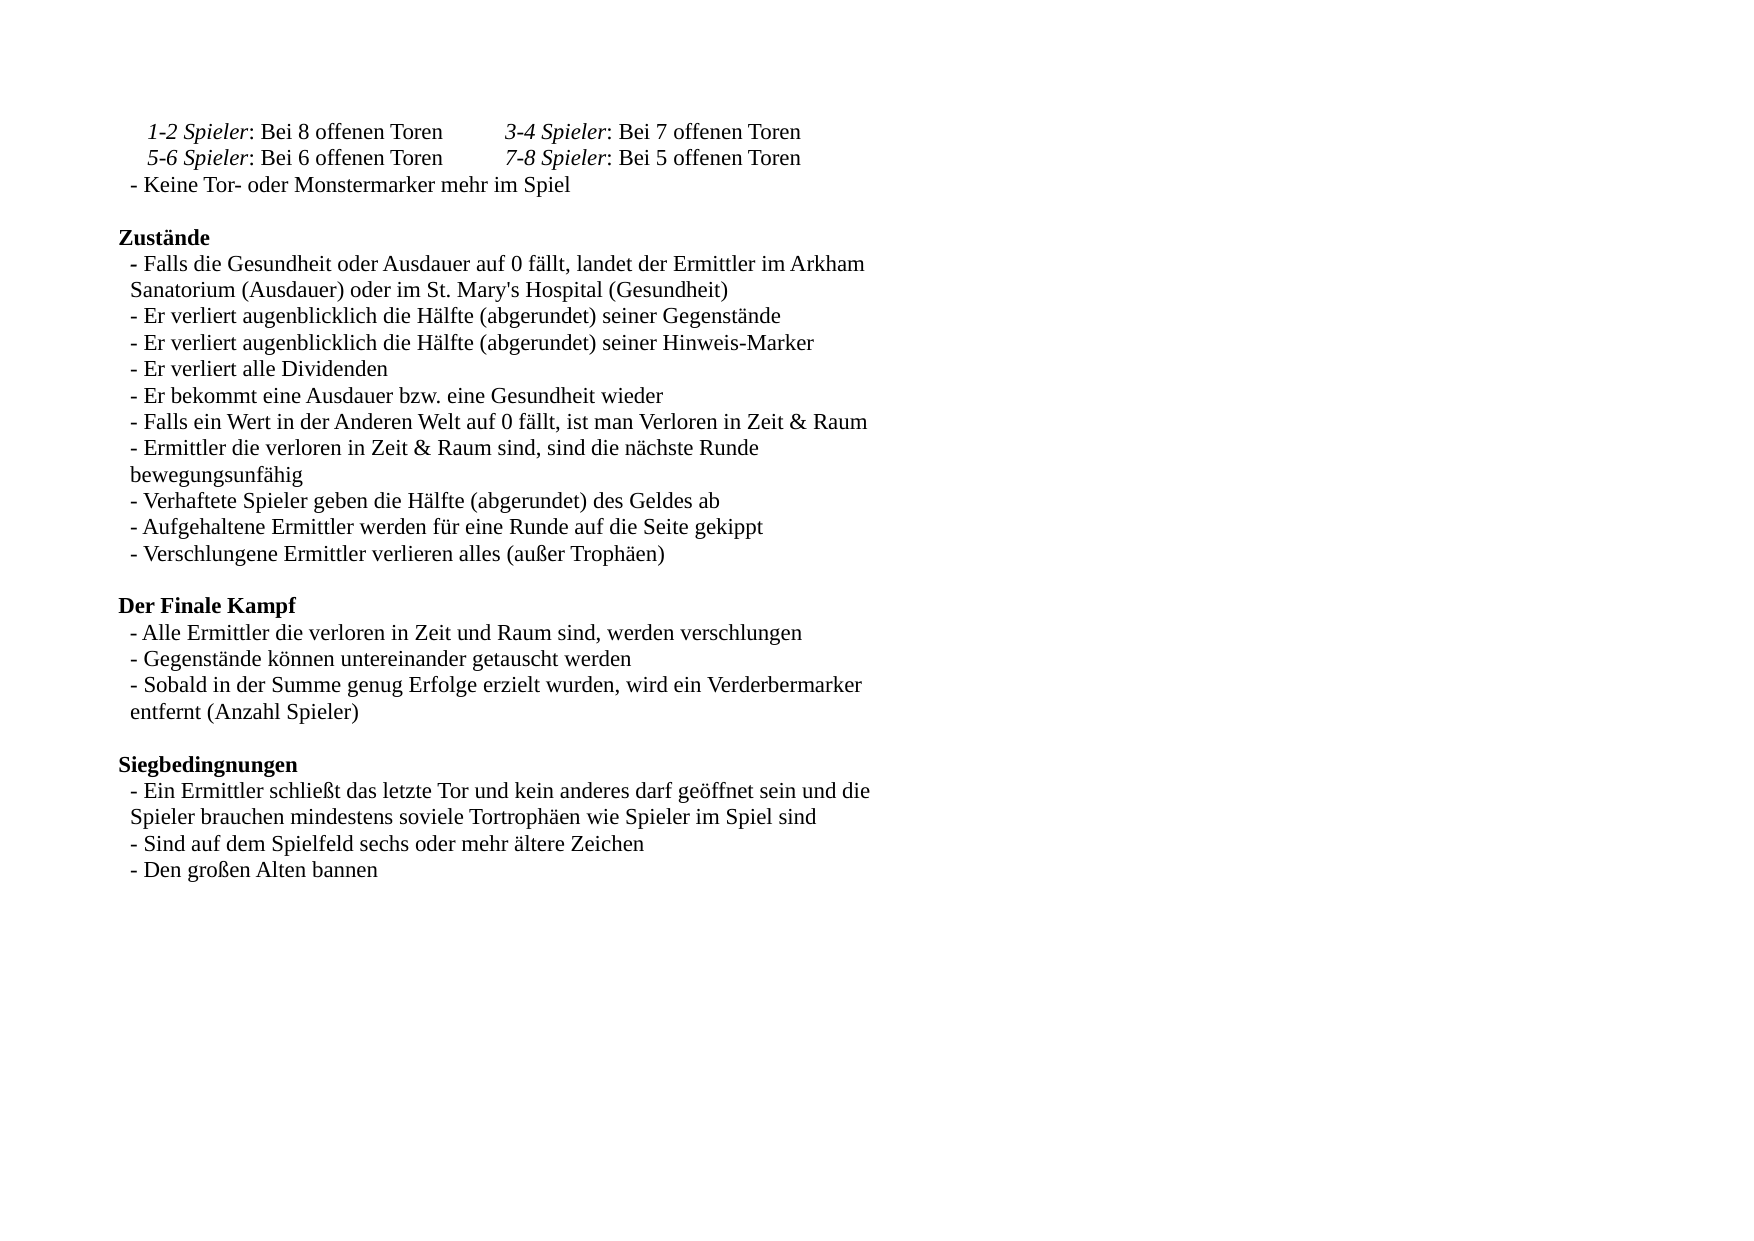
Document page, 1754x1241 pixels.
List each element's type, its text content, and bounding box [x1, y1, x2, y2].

text - Ein Ermittler schließt das letzte Tor und kein anderes darf geöffnet sein und die Spieler brauchen mindestens soviele Tortrophäen wie Spieler im Spiel sind [130, 777, 877, 830]
text - Verschlungene Ermittler verlieren alles (außer Trophäen) [130, 540, 877, 566]
text Zustände [118, 223, 877, 250]
text - Falls ein Wert in der Anderen Welt auf 0 fällt, ist man Verloren in Zeit & Raum [130, 408, 877, 434]
text - Keine Tor- oder Monstermarker mehr im Spiel [130, 171, 877, 197]
text - Ermittler die verloren in Zeit & Raum sind, sind die nächste Runde bewegungsunfähig [130, 434, 877, 487]
text 5-6 Spieler: Bei 6 offenen Toren 7-8 Spieler: Bei 5 offenen Toren [130, 144, 877, 171]
text - Aufgehaltene Ermittler werden für eine Runde auf die Seite gekippt [130, 513, 877, 540]
text - Er verliert alle Dividenden [130, 355, 877, 382]
text Der Finale Kampf [118, 592, 877, 619]
text Siegbedingnungen [118, 751, 877, 777]
text - Sind auf dem Spielfeld sechs oder mehr ältere Zeichen [130, 830, 877, 856]
text - Den großen Alten bannen [130, 856, 877, 882]
text - Er bekommt eine Ausdauer bzw. eine Gesundheit wieder [130, 382, 877, 408]
text - Gegenstände können untereinander getauscht werden [130, 645, 877, 672]
text - Verhaftete Spieler geben die Hälfte (abgerundet) des Geldes ab [130, 487, 877, 513]
text - Er verliert augenblicklich die Hälfte (abgerundet) seiner Hinweis-Marker [130, 329, 877, 355]
text - Sobald in der Summe genug Erfolge erzielt wurden, wird ein Verderbermarker entfernt (Anzahl Spieler) [130, 672, 877, 724]
text - Falls die Gesundheit oder Ausdauer auf 0 fällt, landet der Ermittler im Arkham Sanatorium (Ausdauer) oder im St. Mary's Hospital (Gesundheit) [130, 250, 877, 303]
text - Er verliert augenblicklich die Hälfte (abgerundet) seiner Gegenstände [130, 303, 877, 329]
text 1-2 Spieler: Bei 8 offenen Toren 3-4 Spieler: Bei 7 offenen Toren [130, 118, 877, 144]
text - Alle Ermittler die verloren in Zeit und Raum sind, werden verschlungen [118, 619, 877, 645]
